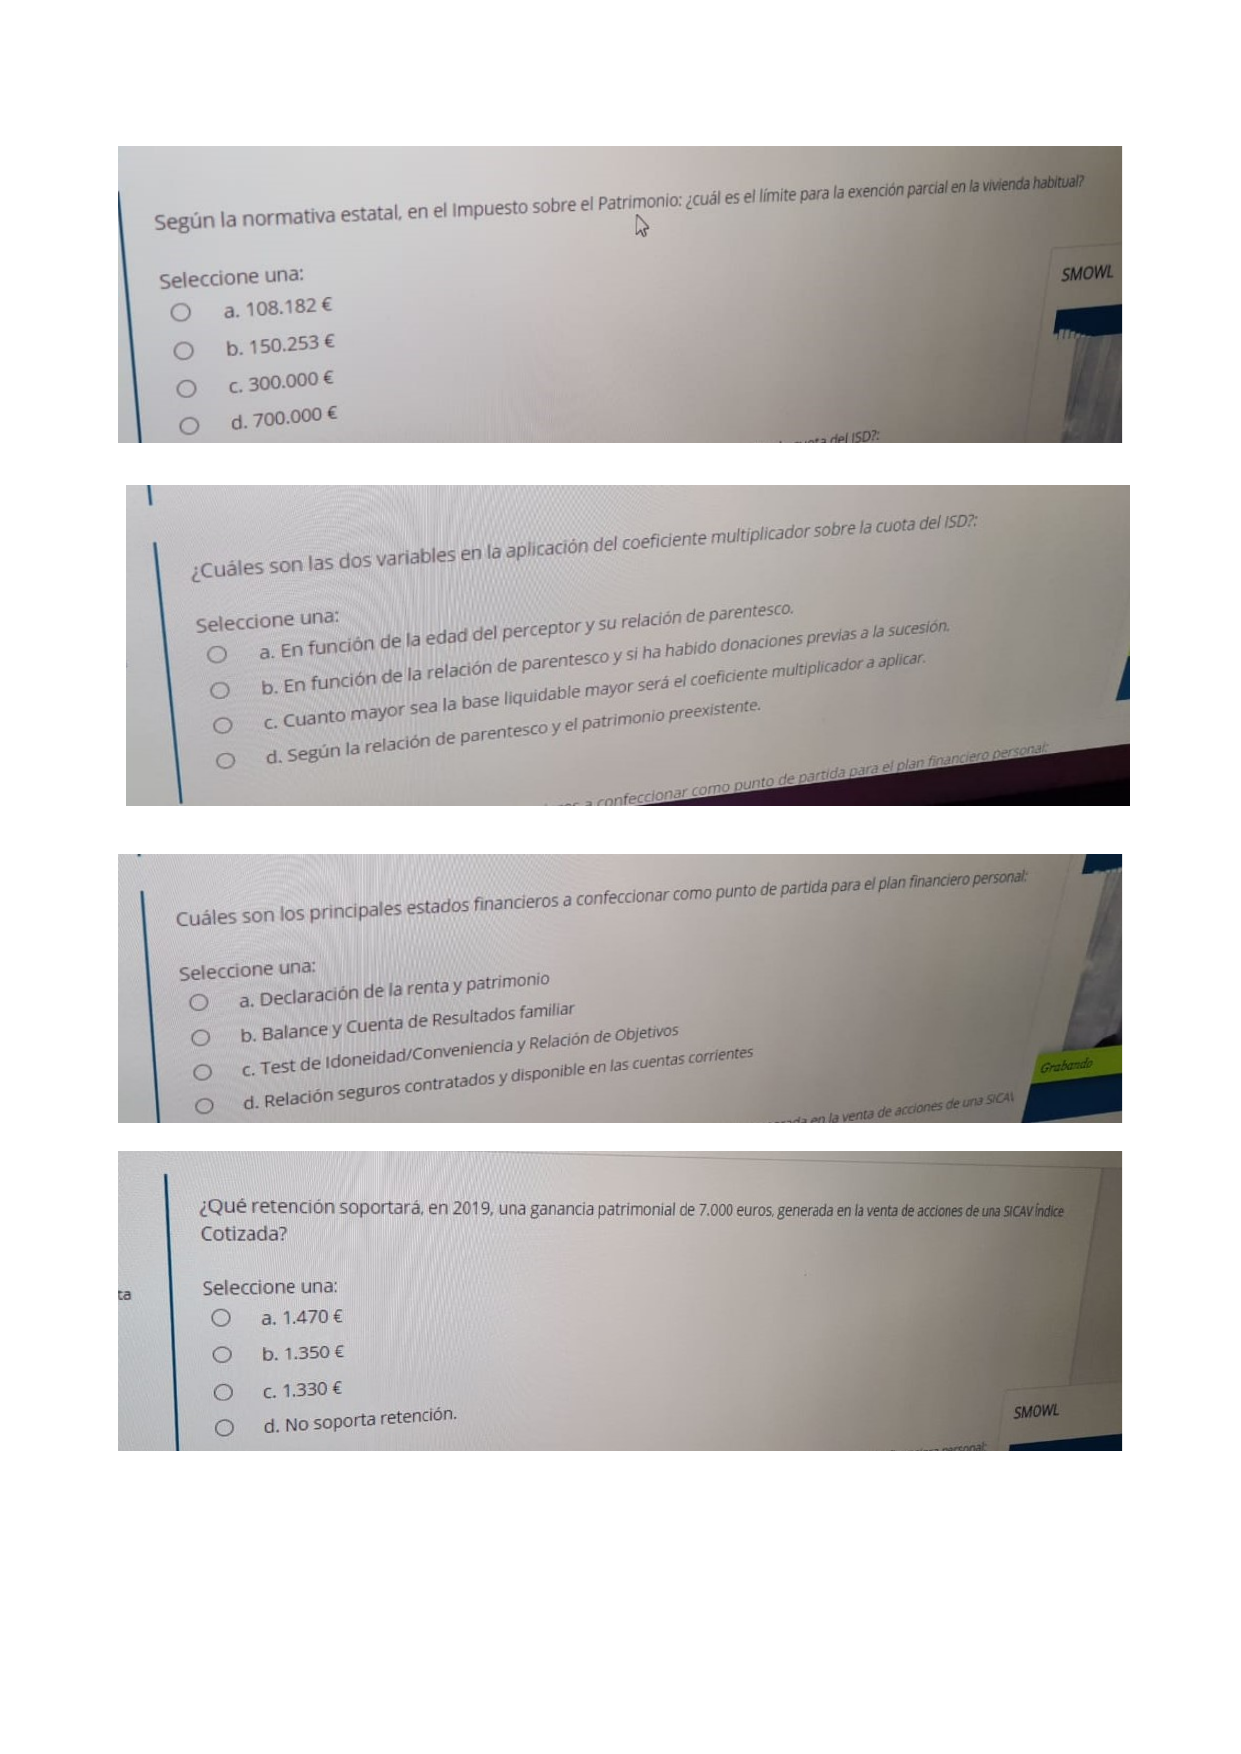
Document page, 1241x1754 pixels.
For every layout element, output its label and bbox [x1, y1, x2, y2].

picture [118, 146, 1123, 443]
picture [118, 1151, 1123, 1451]
picture [126, 485, 1130, 806]
picture [118, 854, 1123, 1123]
